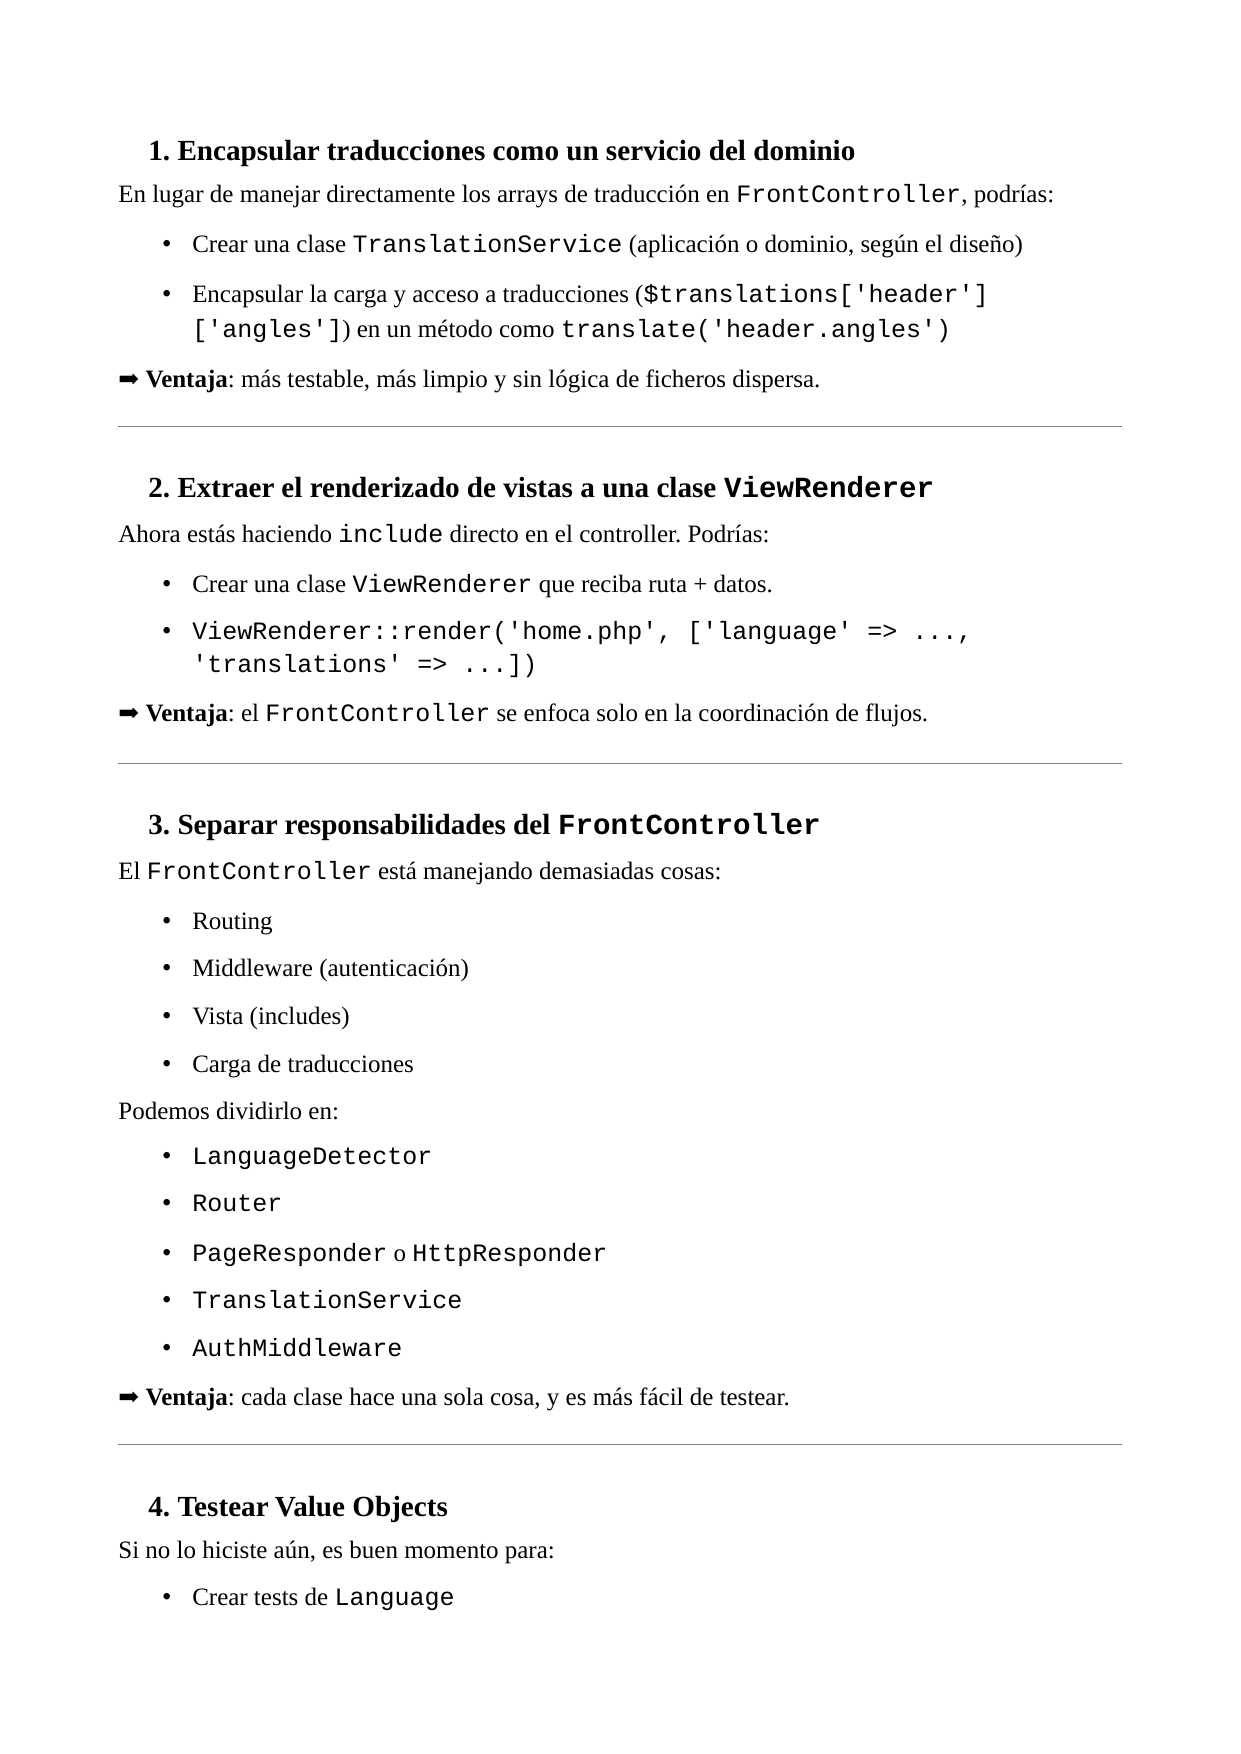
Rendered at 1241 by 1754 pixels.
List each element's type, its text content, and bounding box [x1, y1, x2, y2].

list Middleware (autenticación) [162, 953, 1122, 982]
list PageResponder o HttpResponder [162, 1238, 1122, 1269]
list Router [162, 1191, 1122, 1219]
subtitle ✅ 4. Testear Value Objects [118, 1489, 1122, 1522]
list Vista (includes) [162, 1001, 1122, 1030]
list AuthMiddleware [162, 1335, 1122, 1363]
list Encapsular la carga y acceso a traducciones ($translations['header']['angles']) en un método como translate('header.angles') [162, 279, 1122, 345]
text Podemos dividirlo en: [118, 1096, 1122, 1125]
text ➡️ Ventaja: el FrontController se enfoca solo en la coordinación de flujos. [118, 698, 1122, 729]
subtitle ✅ 3. Separar responsabilidades del FrontController [118, 807, 1122, 843]
list Carga de traducciones [162, 1049, 1122, 1077]
list Crear una clase TranslationService (aplicación o dominio, según el diseño) [162, 229, 1122, 259]
subtitle ✅ 2. Extraer el renderizado de vistas a una clase ViewRenderer [118, 470, 1122, 506]
subtitle ✅ 1. Encapsular traducciones como un servicio del dominio [118, 133, 1122, 166]
list Crear una clase ViewRenderer que reciba ruta + datos. [162, 569, 1122, 600]
text ➡️ Ventaja: más testable, más limpio y sin lógica de ficheros dispersa. [118, 364, 1122, 393]
text El FrontController está manejando demasiadas cosas: [118, 856, 1122, 887]
list Routing [162, 906, 1122, 934]
text Ahora estás haciendo include directo en el controller. Podrías: [118, 519, 1122, 550]
list ViewRenderer::render('home.php', ['language' => ..., 'translations' => ...]) [162, 619, 1122, 680]
text En lugar de manejar directamente los arrays de traducción en FrontController, podrías: [118, 179, 1122, 209]
text Si no lo hiciste aún, es buen momento para: [118, 1535, 1122, 1563]
list TranslationService [162, 1288, 1122, 1316]
list LanguageDetector [162, 1144, 1122, 1172]
text ➡️ Ventaja: cada clase hace una sola cosa, y es más fácil de testear. [118, 1382, 1122, 1411]
list Crear tests de Language [162, 1582, 1122, 1613]
